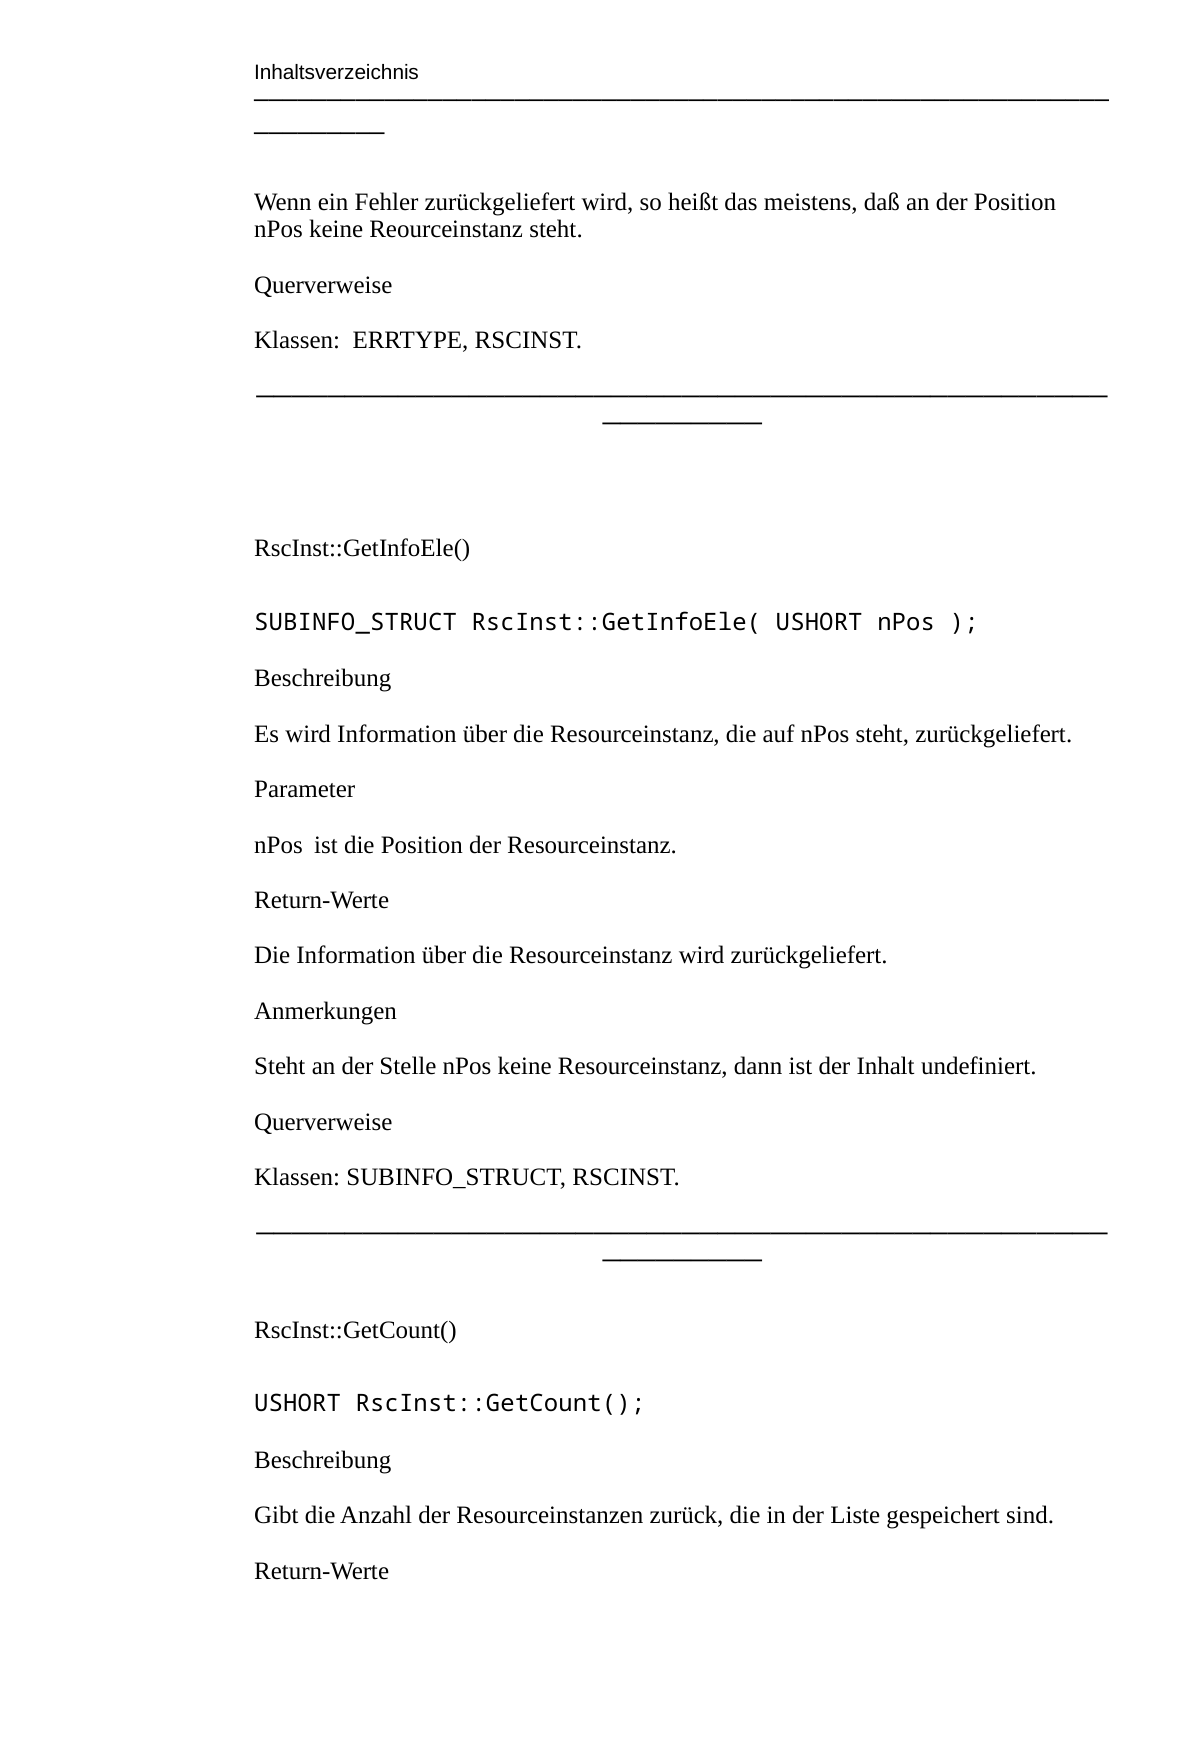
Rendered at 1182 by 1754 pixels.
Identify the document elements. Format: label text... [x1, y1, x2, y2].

text Es wird Information über die Resourceinstanz, die auf nPos steht, zurückgeliefert. [254, 720, 1110, 748]
text Wenn ein Fehler zurückgeliefert wird, so heißt das meistens, daß an der Position nPos keine Reourceinstanz steht. [254, 188, 1110, 243]
text Klassen: ERRTYPE, RSCINST. [254, 326, 1110, 354]
text Querverweise [254, 271, 1110, 299]
text Querverweise [254, 1108, 1110, 1136]
text Parameter [254, 775, 1110, 803]
text RscInst::GetInfoEle() [254, 534, 1110, 562]
text ───────────────────────────────────────────────────────── [254, 382, 1110, 437]
text RscInst::GetCount() [254, 1316, 1110, 1344]
text Die Information über die Resourceinstanz wird zurückgeliefert. [254, 942, 1110, 969]
text Klassen: SUBINFO_STRUCT, RSCINST. [254, 1163, 1110, 1191]
text Anmerkungen [254, 997, 1110, 1025]
text Return-Werte [254, 886, 1110, 914]
text Beschreibung [254, 1446, 1110, 1474]
text Steht an der Stelle nPos keine Resourceinstanz, dann ist der Inhalt undefiniert. [254, 1052, 1110, 1080]
text ───────────────────────────────────────────────────────── [254, 1219, 1110, 1274]
text Return-Werte [254, 1557, 1110, 1584]
list USHORT RscInst::GetCount(); [254, 1386, 1110, 1418]
text nPos ist die Position der Resourceinstanz. [254, 831, 1110, 858]
text Gibt die Anzahl der Resourceinstanzen zurück, die in der Liste gespeichert sind. [254, 1501, 1110, 1529]
text Beschreibung [254, 664, 1110, 692]
list SUBINFO_STRUCT RscInst::GetInfoEle( USHORT nPos ); [254, 604, 1110, 637]
